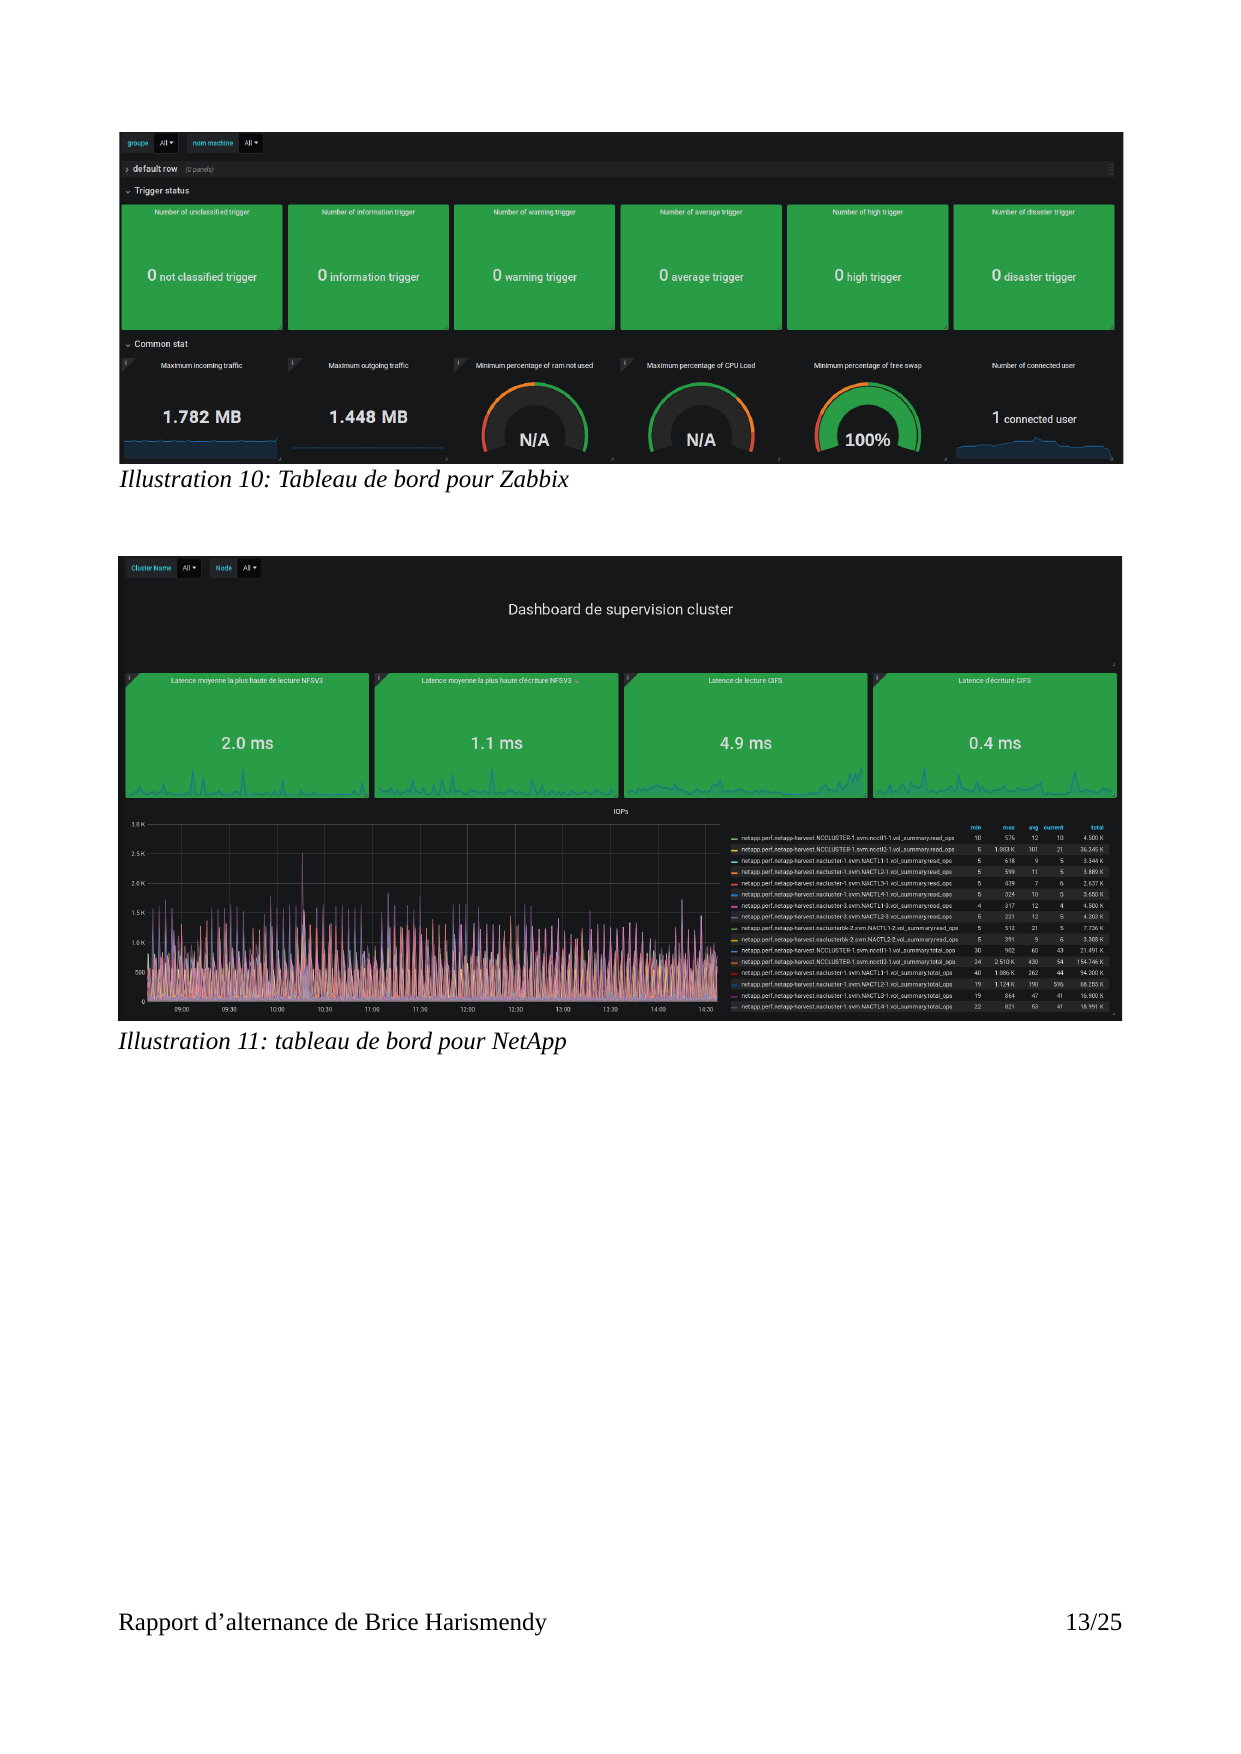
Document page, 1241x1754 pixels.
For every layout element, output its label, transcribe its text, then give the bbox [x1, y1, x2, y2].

text Illustration 10: Tableau de bord pour Zabbix [119, 464, 1123, 492]
picture [119, 132, 1124, 464]
text Illustration 11: tableau de bord pour NetApp [118, 1021, 1122, 1055]
picture [118, 556, 1123, 1021]
